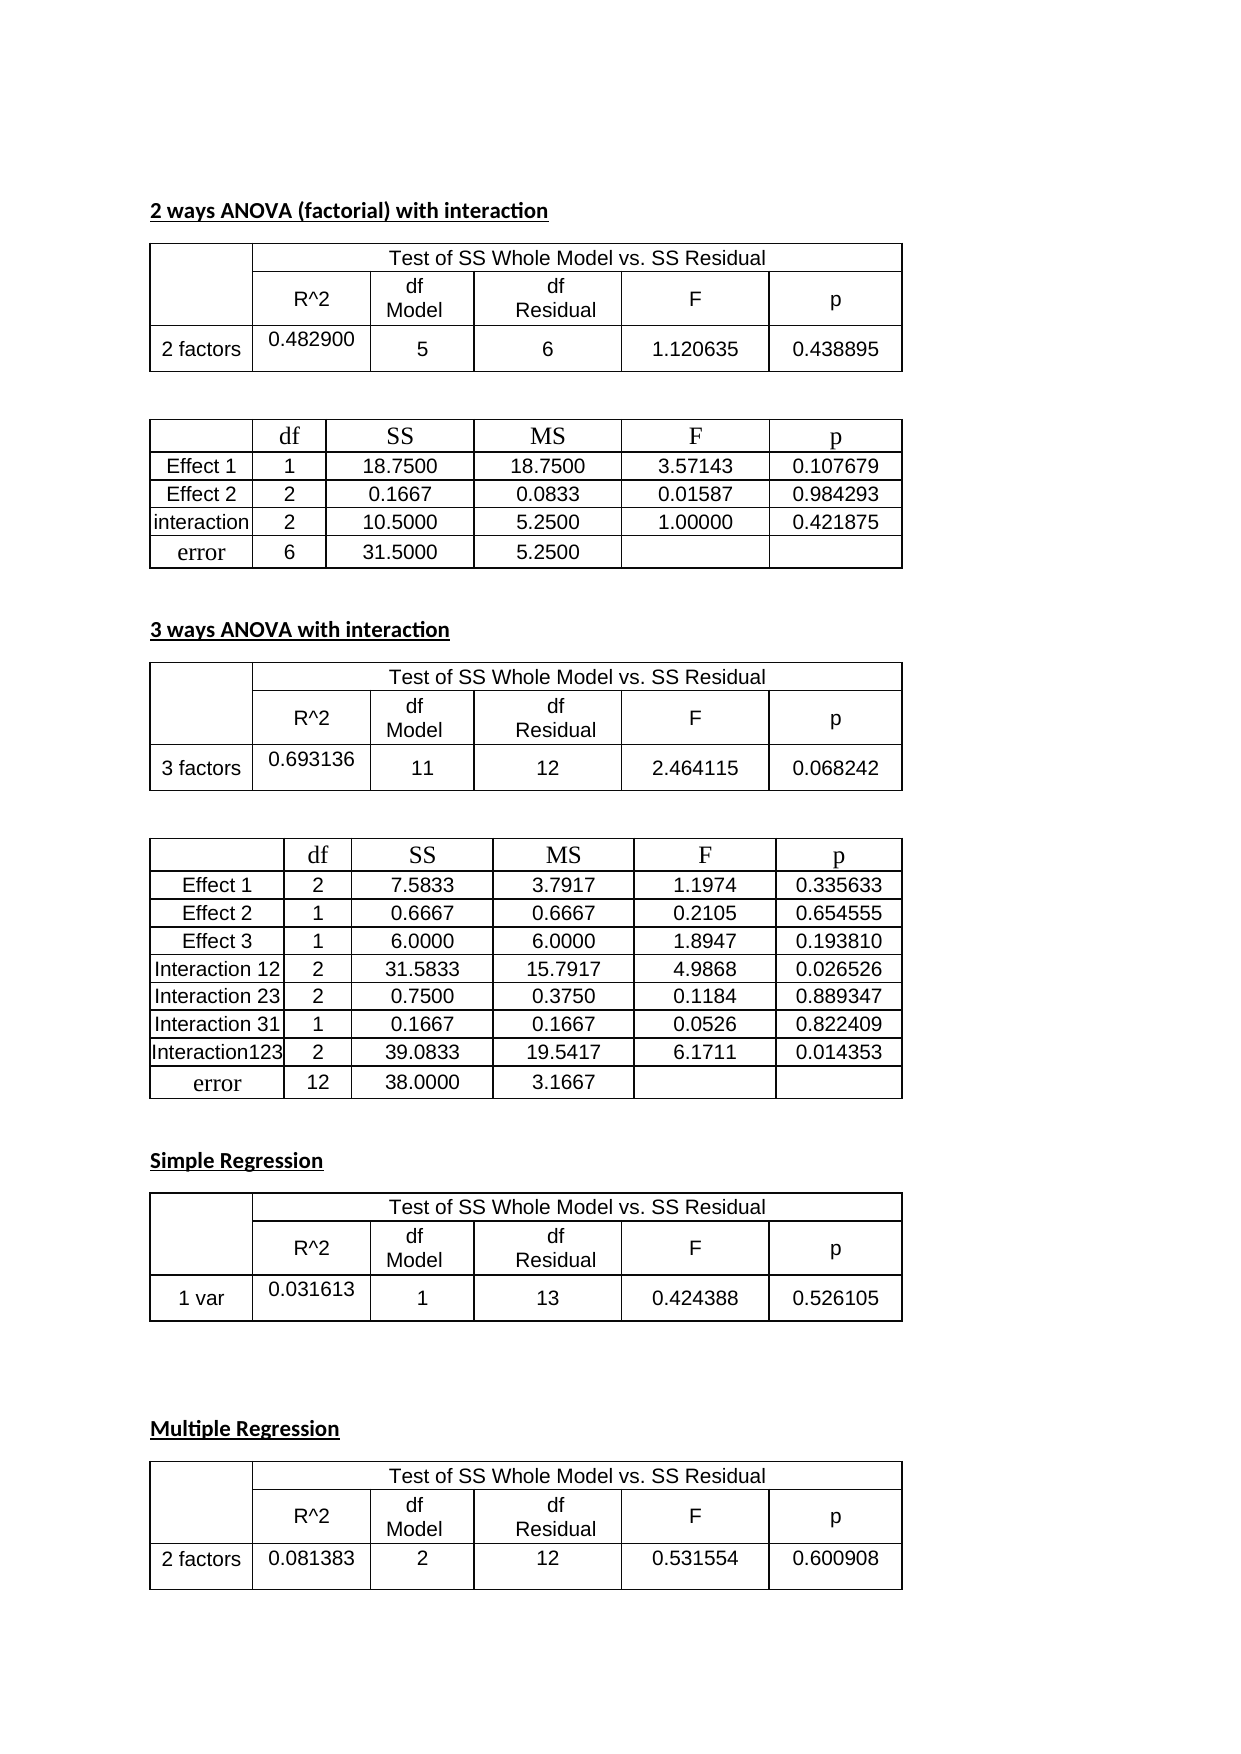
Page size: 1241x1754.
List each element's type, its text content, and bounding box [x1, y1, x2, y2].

table_cell 12 [285, 1067, 351, 1098]
table_cell 3.1667 [494, 1067, 633, 1098]
table_cell 2 [253, 481, 325, 507]
table_header R^2 [254, 704, 369, 730]
table_cell [253, 272, 370, 324]
table_header 2 factors [151, 335, 251, 361]
table_cell 31.5000 [327, 536, 473, 567]
table_cell 0.3750 [494, 983, 633, 1009]
table_header df Residual [475, 1223, 621, 1273]
table_cell [151, 745, 252, 789]
table_cell 0.335633 [777, 872, 901, 898]
table_header df Residual [475, 1491, 621, 1541]
table_cell error [151, 1067, 283, 1098]
table_cell 1.8947 [635, 928, 775, 954]
table_cell 0.6667 [352, 900, 492, 926]
table_header 1 var [151, 1285, 251, 1311]
table_cell 12 [475, 1544, 621, 1588]
table_cell 4.9868 [635, 955, 775, 982]
table_cell [622, 1222, 768, 1274]
table_cell 0.531554 [622, 1544, 768, 1588]
table_cell [622, 691, 768, 743]
table_cell 0.424388 [622, 1276, 768, 1320]
table_header R^2 [254, 1503, 369, 1529]
table_cell Interaction 23 [151, 983, 283, 1009]
table_cell 0.068242 [770, 745, 901, 789]
table_header F [635, 839, 775, 870]
table_cell 1 [285, 928, 351, 954]
table_cell 1.00000 [622, 508, 769, 535]
table_cell [770, 1490, 901, 1503]
table_cell Effect 1 [151, 872, 283, 898]
table_cell [770, 272, 901, 285]
table_cell 0.0833 [475, 481, 621, 507]
table_cell Effect 1 [151, 453, 252, 479]
table_header R^2 [254, 1235, 369, 1261]
table_header p [777, 839, 901, 870]
table_cell [371, 272, 473, 324]
table_cell [622, 272, 768, 324]
table_cell 1.1974 [635, 872, 775, 898]
text 2 ways ANOVA (factorial) with interaction [150, 196, 1090, 224]
table_cell [635, 1067, 775, 1098]
table_header F [623, 1235, 768, 1261]
table_header [151, 1194, 252, 1274]
table_cell [371, 1222, 473, 1274]
table_cell interaction [151, 508, 252, 535]
table_cell 0.438895 [770, 326, 901, 371]
table_cell 0.026526 [777, 955, 901, 982]
text Simple Regression [150, 1146, 1090, 1174]
table_cell 0.1667 [494, 1011, 633, 1037]
table_header [151, 244, 252, 324]
table_cell 0.822409 [777, 1011, 901, 1037]
table_cell [770, 1529, 901, 1542]
table_header p [770, 1235, 901, 1261]
table_header 2 factors [151, 1545, 251, 1571]
table_cell 39.0833 [352, 1039, 492, 1065]
table_cell 2 [371, 1544, 473, 1588]
table_cell [777, 1067, 901, 1098]
table_cell 0.984293 [770, 481, 901, 507]
table_cell 0.031613 [253, 1276, 370, 1320]
table_cell 6.1711 [635, 1039, 775, 1065]
table_header [151, 839, 283, 870]
table_cell 6 [253, 536, 325, 567]
table_header df Model [372, 1223, 457, 1273]
table_cell Interaction123 [151, 1039, 283, 1065]
table_header Test of SS Whole Model vs. SS Residual [253, 1194, 901, 1220]
table_cell [770, 311, 901, 324]
table_cell 6 [475, 326, 621, 371]
table_cell 0.0526 [635, 1011, 775, 1037]
table_cell [622, 536, 769, 567]
table_header R^2 [254, 285, 369, 311]
table_header [151, 420, 252, 451]
text 3 ways ANOVA with interaction [150, 615, 1090, 643]
table_cell 6.0000 [494, 928, 633, 954]
table_cell [253, 691, 370, 743]
table_header MS [475, 420, 621, 451]
table_cell [770, 1222, 901, 1235]
table_header SS [352, 839, 492, 870]
table_cell 7.5833 [352, 872, 492, 898]
table_cell 0.1184 [635, 983, 775, 1009]
table_cell 0.693136 [253, 745, 370, 789]
table_cell [151, 1276, 252, 1320]
table_header F [622, 420, 769, 451]
table_header 3 factors [151, 754, 251, 780]
table_cell 1 [285, 900, 351, 926]
table_cell 0.081383 [253, 1544, 370, 1588]
table_cell 0.7500 [352, 983, 492, 1009]
table_cell 3.7917 [494, 872, 633, 898]
table_cell Effect 3 [151, 928, 283, 954]
table_header F [623, 704, 768, 730]
table_header Test of SS Whole Model vs. SS Residual [253, 1462, 901, 1488]
table_header [151, 663, 252, 743]
table_cell 6.0000 [352, 928, 492, 954]
table_header df Residual [475, 693, 621, 742]
table_cell 1.120635 [622, 326, 768, 371]
table_header SS [327, 420, 473, 451]
table_header MS [494, 839, 633, 870]
table_header df Model [372, 273, 457, 323]
table_header Test of SS Whole Model vs. SS Residual [253, 244, 901, 271]
table_cell 0.1667 [352, 1011, 492, 1037]
table_cell 0.526105 [770, 1276, 901, 1320]
table_cell 5 [371, 326, 473, 371]
table_header df Model [372, 1491, 457, 1541]
table_cell [770, 730, 901, 743]
table_header p [770, 420, 901, 451]
table_cell 2 [285, 983, 351, 1009]
table_cell 31.5833 [352, 955, 492, 982]
table_cell 0.2105 [635, 900, 775, 926]
table_cell [253, 1490, 370, 1542]
table_cell 13 [475, 1276, 621, 1320]
table_cell 2 [285, 872, 351, 898]
table_header F [623, 1503, 768, 1529]
table_header p [770, 704, 901, 730]
table_cell 0.600908 [770, 1544, 901, 1588]
table_cell [622, 1490, 768, 1542]
table_cell 1 [285, 1011, 351, 1037]
table_cell 19.5417 [494, 1039, 633, 1065]
table_cell 38.0000 [352, 1067, 492, 1098]
table_cell 0.193810 [777, 928, 901, 954]
table_cell 1 [253, 453, 325, 479]
table_cell 0.889347 [777, 983, 901, 1009]
table_header F [623, 285, 768, 311]
table_header Test of SS Whole Model vs. SS Residual [253, 663, 901, 689]
table_cell 3.57143 [622, 453, 769, 479]
table_header df [285, 839, 351, 870]
table_cell Effect 2 [151, 900, 283, 926]
table_cell 1 [371, 1276, 473, 1320]
table_cell 0.01587 [622, 481, 769, 507]
table_cell 0.421875 [770, 508, 901, 535]
table_cell Interaction 31 [151, 1011, 283, 1037]
table_cell [770, 691, 901, 704]
text Multiple Regression [150, 1414, 1090, 1442]
table_cell [253, 1222, 370, 1274]
table_cell Effect 2 [151, 481, 252, 507]
table_cell 12 [475, 745, 621, 789]
table_cell 2.464115 [622, 745, 768, 789]
table_cell error [151, 536, 252, 567]
table_header df Model [372, 693, 457, 742]
table_cell 11 [371, 745, 473, 789]
table_cell 2 [285, 1039, 351, 1065]
table_cell 18.7500 [475, 453, 621, 479]
table_cell 2 [253, 508, 325, 535]
table_header p [770, 285, 901, 311]
table_cell 10.5000 [327, 508, 473, 535]
table_cell 15.7917 [494, 955, 633, 982]
table_cell 0.014353 [777, 1039, 901, 1065]
table_cell [371, 1490, 473, 1542]
table_header df Residual [475, 273, 621, 323]
table_cell [770, 536, 901, 567]
table_cell Interaction 12 [151, 955, 283, 982]
table_cell 0.654555 [777, 900, 901, 926]
table_cell [151, 326, 252, 371]
table_cell 0.1667 [327, 481, 473, 507]
table_header p [770, 1503, 901, 1529]
table_cell 0.107679 [770, 453, 901, 479]
table_header df [253, 420, 325, 451]
table_cell 18.7500 [327, 453, 473, 479]
table_cell 5.2500 [475, 508, 621, 535]
table_cell [770, 1261, 901, 1274]
table_cell [371, 691, 473, 743]
table_cell [151, 1544, 252, 1588]
table_cell 5.2500 [475, 536, 621, 567]
table_cell 0.6667 [494, 900, 633, 926]
table_cell 0.482900 [253, 326, 370, 371]
table_cell 2 [285, 955, 351, 982]
table_header [151, 1462, 252, 1542]
